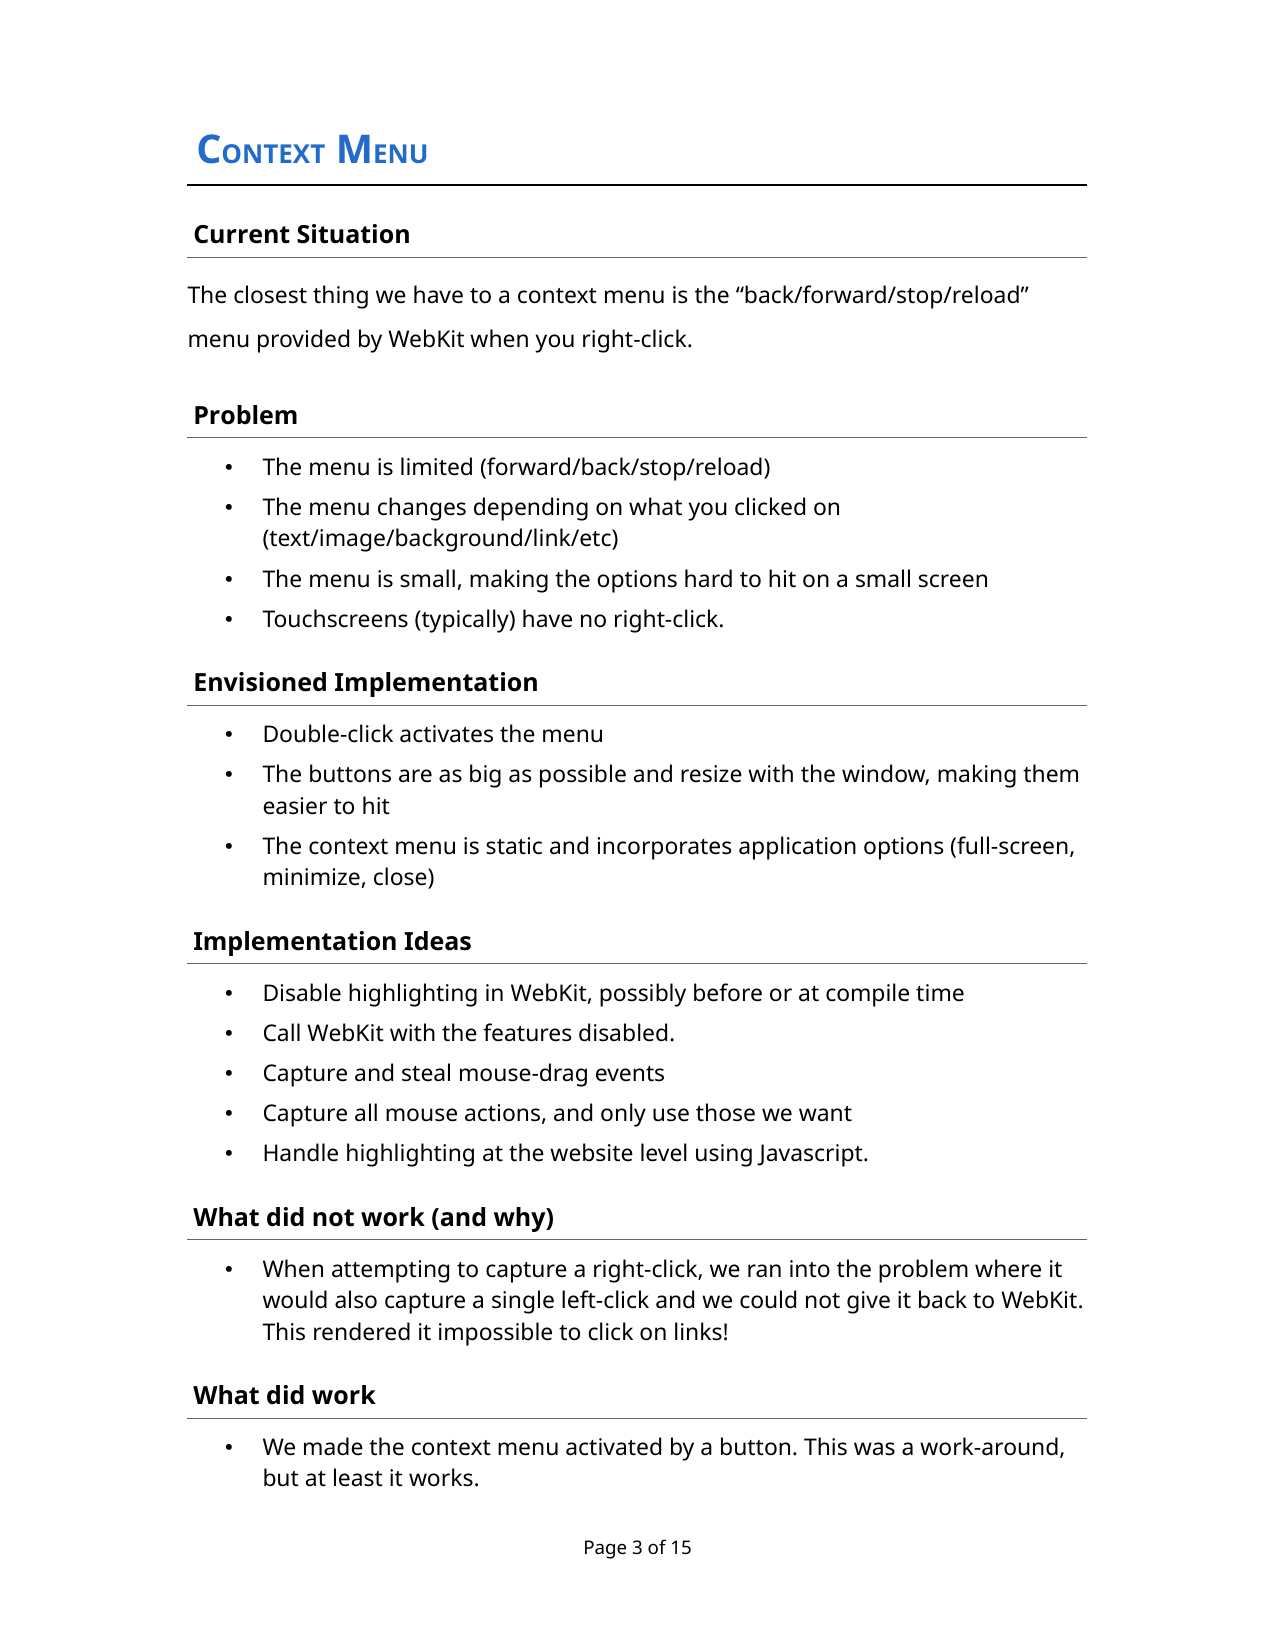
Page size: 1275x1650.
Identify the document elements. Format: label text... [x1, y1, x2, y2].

subtitle Current Situation [187, 211, 1087, 257]
list The menu is limited (forward/back/stop/reload) [225, 451, 1087, 482]
list Handle highlighting at the website level using Javascript. [225, 1137, 1087, 1168]
list The menu changes depending on what you clicked on (text/image/background/link/etc) [225, 491, 1087, 554]
list Double-click activates the menu [225, 718, 1087, 749]
list Touchscreens (typically) have no right-click. [225, 603, 1087, 634]
list Disable highlighting in WebKit, possibly before or at compile time [225, 977, 1087, 1008]
list We made the context menu activated by a button. This was a work-around, but at least it works. [225, 1431, 1087, 1494]
subtitle What did work [187, 1372, 1087, 1418]
text The closest thing we have to a context menu is the “back/forward/stop/reload” menu provided by WebKit when you right-click. [187, 279, 1087, 354]
list Capture and steal mouse-drag events [225, 1057, 1087, 1088]
subtitle Problem [187, 392, 1087, 437]
list Capture all mouse actions, and only use those we want [225, 1097, 1087, 1128]
list The context menu is static and incorporates application options (full-screen, minimize, close) [225, 830, 1087, 892]
list When attempting to capture a right-click, we ran into the problem where it would also capture a single left-click and we could not give it back to WebKit. This rendered it impossible to click on links! [225, 1253, 1087, 1347]
list Call WebKit with the features disabled. [225, 1017, 1087, 1048]
subtitle Context Menu [187, 112, 1087, 184]
subtitle Implementation Ideas [187, 917, 1087, 963]
subtitle Envisioned Implementation [187, 659, 1087, 705]
list The menu is small, making the options hard to hit on a small screen [225, 562, 1087, 594]
list The buttons are as big as possible and resize with the window, making them easier to hit [225, 758, 1087, 821]
subtitle What did not work (and why) [187, 1193, 1087, 1239]
